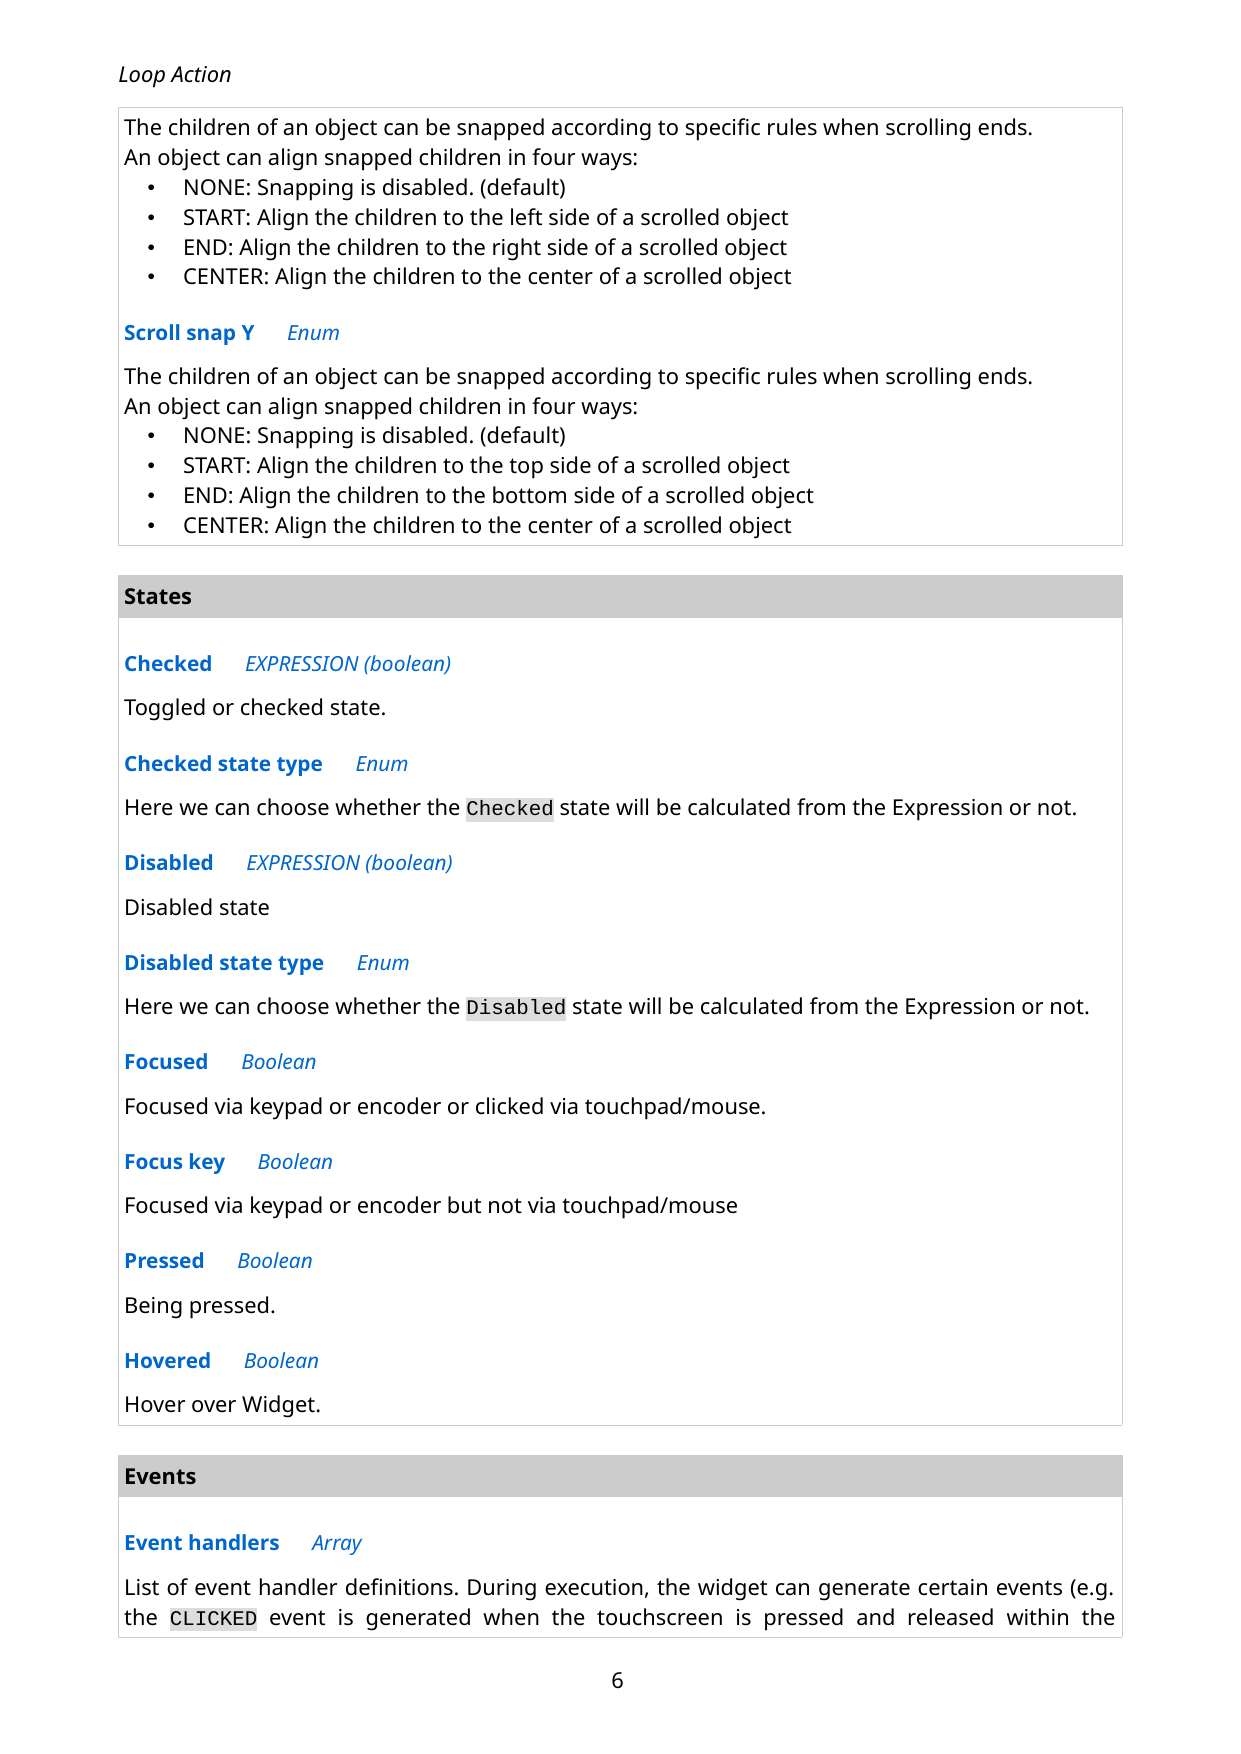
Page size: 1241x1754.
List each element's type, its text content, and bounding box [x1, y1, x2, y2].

table_cell Checked EXPRESSION (boolean) Toggled or checked state. Checked state type Enum Here we can choose whether the Checked state will be calculated from the Expression or not. Disabled EXPRESSION (boolean) Disabled state Disabled state type Enum Here we can choose whether the Disabled state will be calculated from the Expression or not. Focused Boolean Focused via keypad or encoder or clicked via touchpad/mouse. Focus key Boolean Focused via keypad or encoder but not via touchpad/mouse Pressed Boolean Being pressed. Hovered Boolean Hover over Widget. [119, 618, 1122, 1425]
table_header Events [119, 1456, 1122, 1496]
table_header States [119, 576, 1122, 617]
table_cell The children of an object can be snapped according to specific rules when scrolling ends. An object can align snapped children in four ways: NONE: Snapping is disabled. (default) START: Align the children to the left side of a scrolled object END: Align the children to the right side of a scrolled object CENTER: Align the children to the center of a scrolled object Scroll snap Y Enum The children of an object can be snapped according to specific rules when scrolling ends. An object can align snapped children in four ways: NONE: Snapping is disabled. (default) START: Align the children to the top side of a scrolled object END: Align the children to the bottom side of a scrolled object CENTER: Align the children to the center of a scrolled object [119, 108, 1122, 545]
table_cell Event handlers Array List of event handler definitions. During execution, the widget can generate certain events (e.g. the CLICKED event is generated when the touchscreen is pressed and released within the [119, 1497, 1122, 1637]
